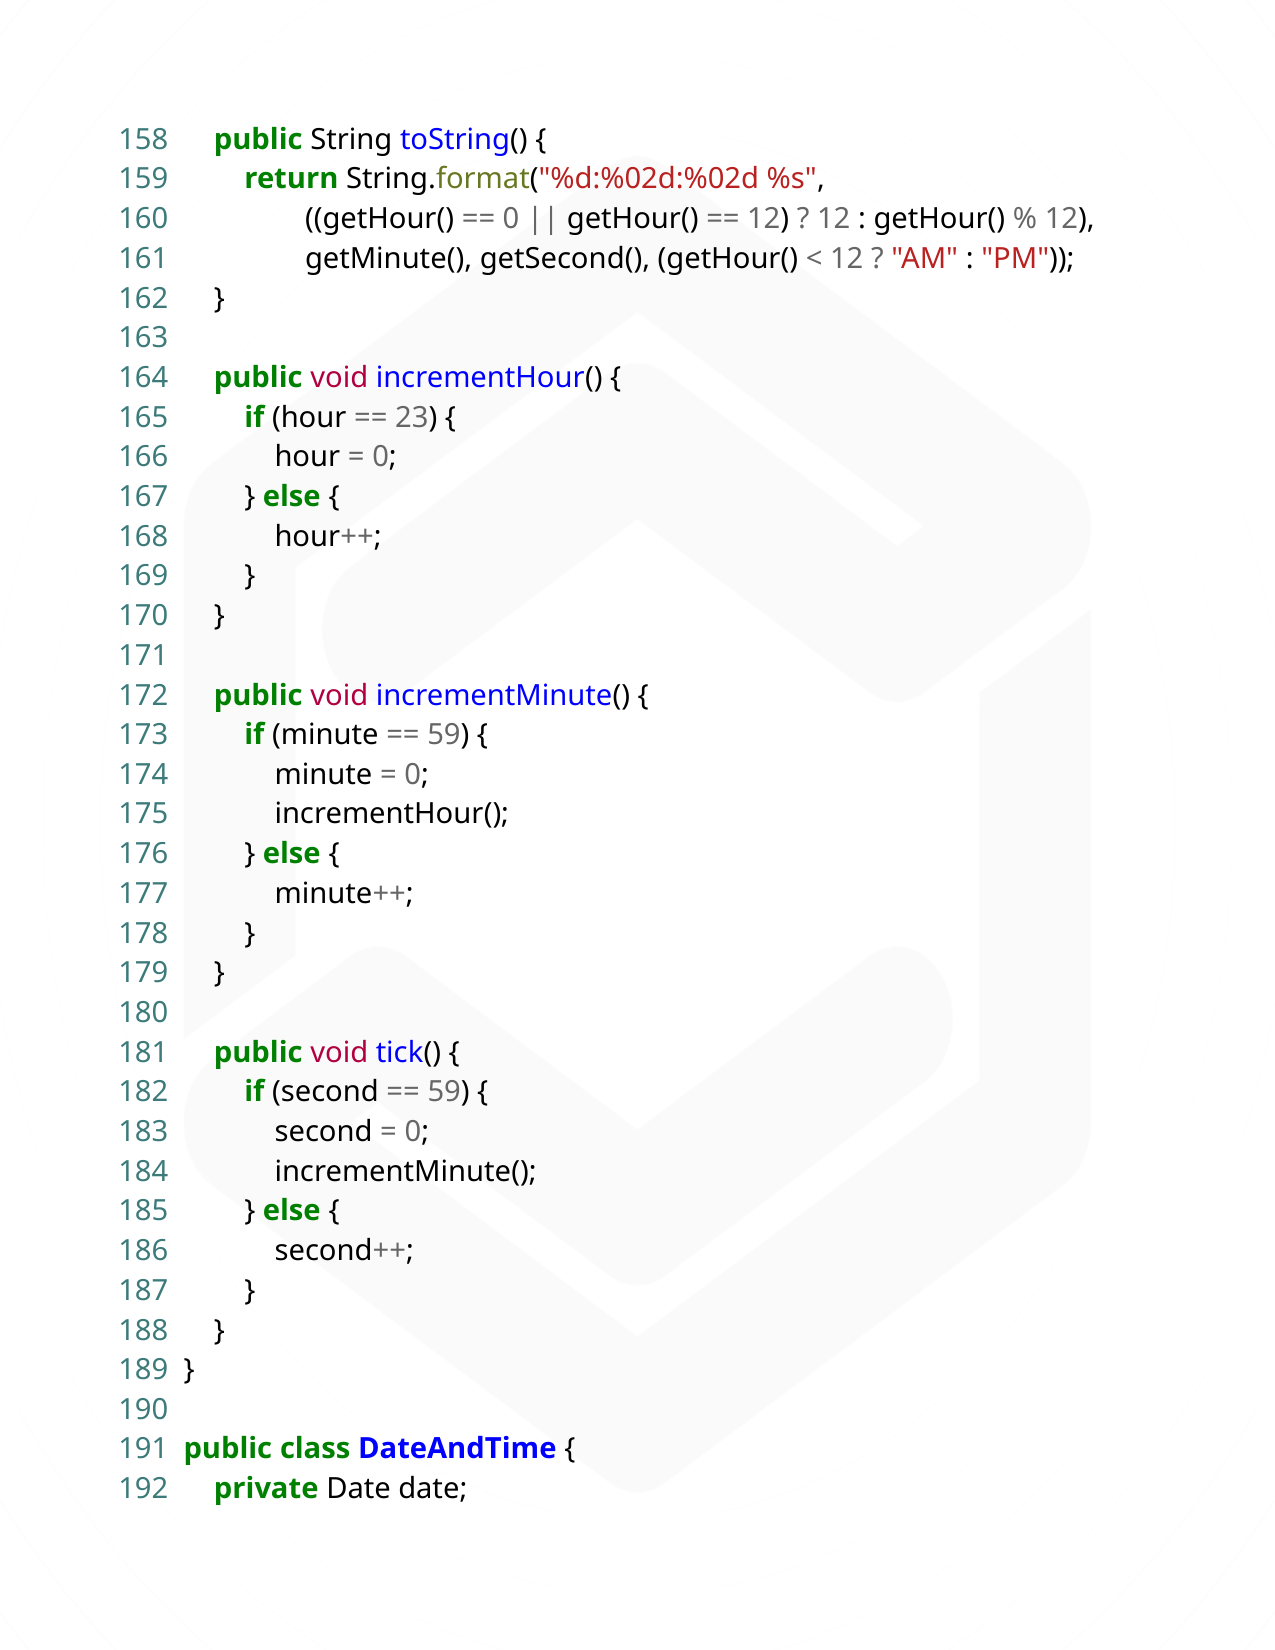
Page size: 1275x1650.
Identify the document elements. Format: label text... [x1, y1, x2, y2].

text 191 public class DateAndTime { [118, 1428, 1157, 1467]
text 169 } [118, 555, 1157, 594]
text 183 second = 0; [118, 1110, 1157, 1150]
text 190 [118, 1388, 1157, 1428]
text 185 } else { [118, 1190, 1157, 1229]
text 178 } [118, 912, 1157, 952]
text 159 return String.format("%d:%02d:%02d %s", [118, 158, 1157, 197]
text 160 ((getHour() == 0 || getHour() == 12) ? 12 : getHour() % 12), [118, 197, 1157, 237]
text 184 incrementMinute(); [118, 1150, 1157, 1190]
text 163 [118, 317, 1157, 356]
text 187 } [118, 1269, 1157, 1309]
text 176 } else { [118, 832, 1157, 872]
text 186 second++; [118, 1229, 1157, 1269]
text 165 if (hour == 23) { [118, 396, 1157, 436]
text 164 public void incrementHour() { [118, 356, 1157, 396]
text 175 incrementHour(); [118, 793, 1157, 832]
text 167 } else { [118, 475, 1157, 515]
text 180 [118, 991, 1157, 1031]
text 174 minute = 0; [118, 753, 1157, 793]
text 162 } [118, 277, 1157, 317]
text 179 } [118, 952, 1157, 991]
text 189 } [118, 1348, 1157, 1388]
text 192 private Date date; [118, 1467, 1157, 1507]
text 177 minute++; [118, 872, 1157, 912]
text 171 [118, 634, 1157, 674]
text 166 hour = 0; [118, 436, 1157, 475]
text 158 public String toString() { [118, 118, 1157, 158]
text 188 } [118, 1309, 1157, 1348]
text 172 public void incrementMinute() { [118, 674, 1157, 713]
text 182 if (second == 59) { [118, 1071, 1157, 1110]
text 173 if (minute == 59) { [118, 713, 1157, 753]
text 161 getMinute(), getSecond(), (getHour() < 12 ? "AM" : "PM")); [118, 237, 1157, 277]
text 170 } [118, 594, 1157, 634]
text 168 hour++; [118, 515, 1157, 555]
text 181 public void tick() { [118, 1031, 1157, 1071]
